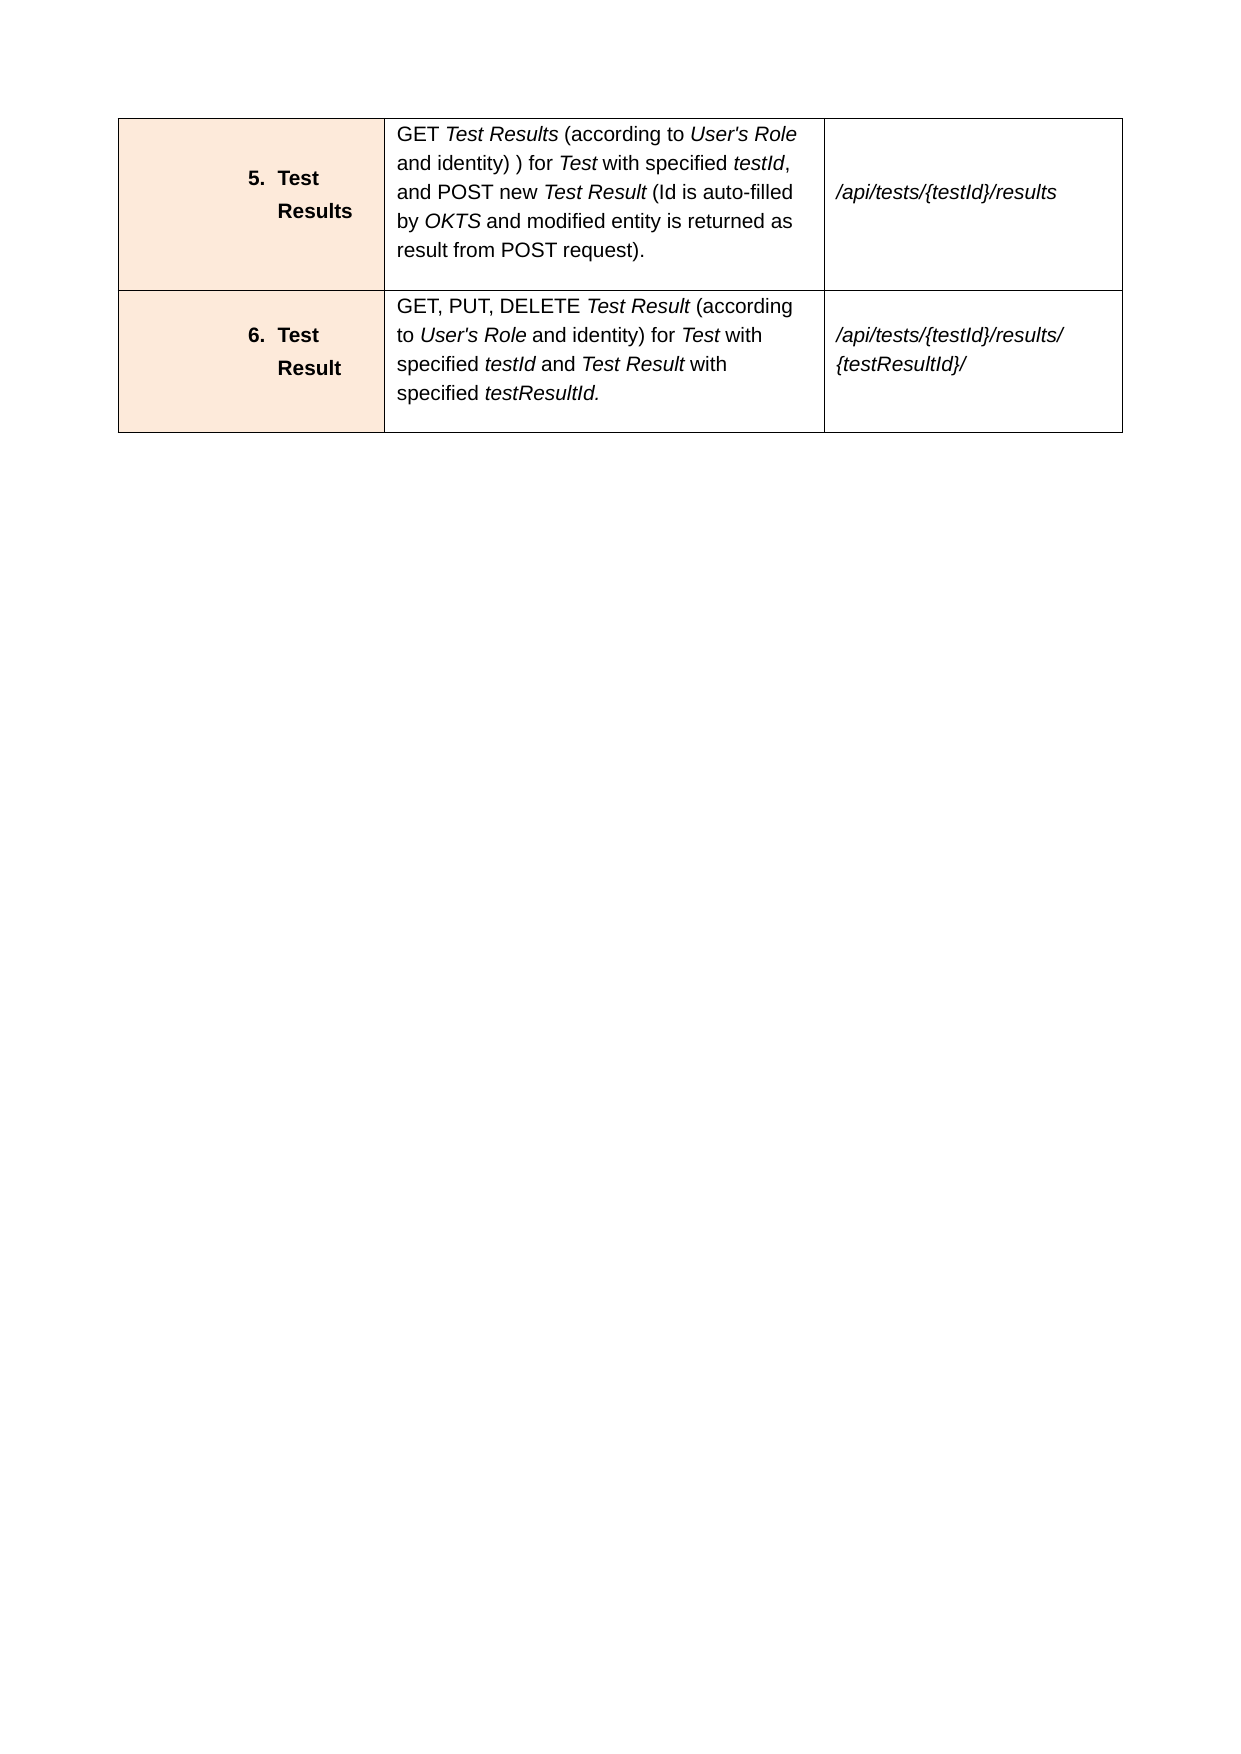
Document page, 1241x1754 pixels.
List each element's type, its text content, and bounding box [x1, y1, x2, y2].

table_cell /api/tests/{testId}/results [825, 119, 1122, 290]
table_cell GET Test Results (according to User's Role and identity) ) for Test with specified testId, and POST new Test Result (Id is auto-filled by OKTS and modified entity is returned as result from POST request). [385, 119, 824, 290]
table_cell Test Results [119, 119, 384, 290]
table_cell GET, PUT, DELETE Test Result (according to User's Role and identity) for Test with specified testId and Test Result with specified testResultId. [385, 291, 824, 432]
table_cell Test Result [119, 291, 384, 432]
table_cell /api/tests/{testId}/results/{testResultId}/ [825, 291, 1122, 432]
